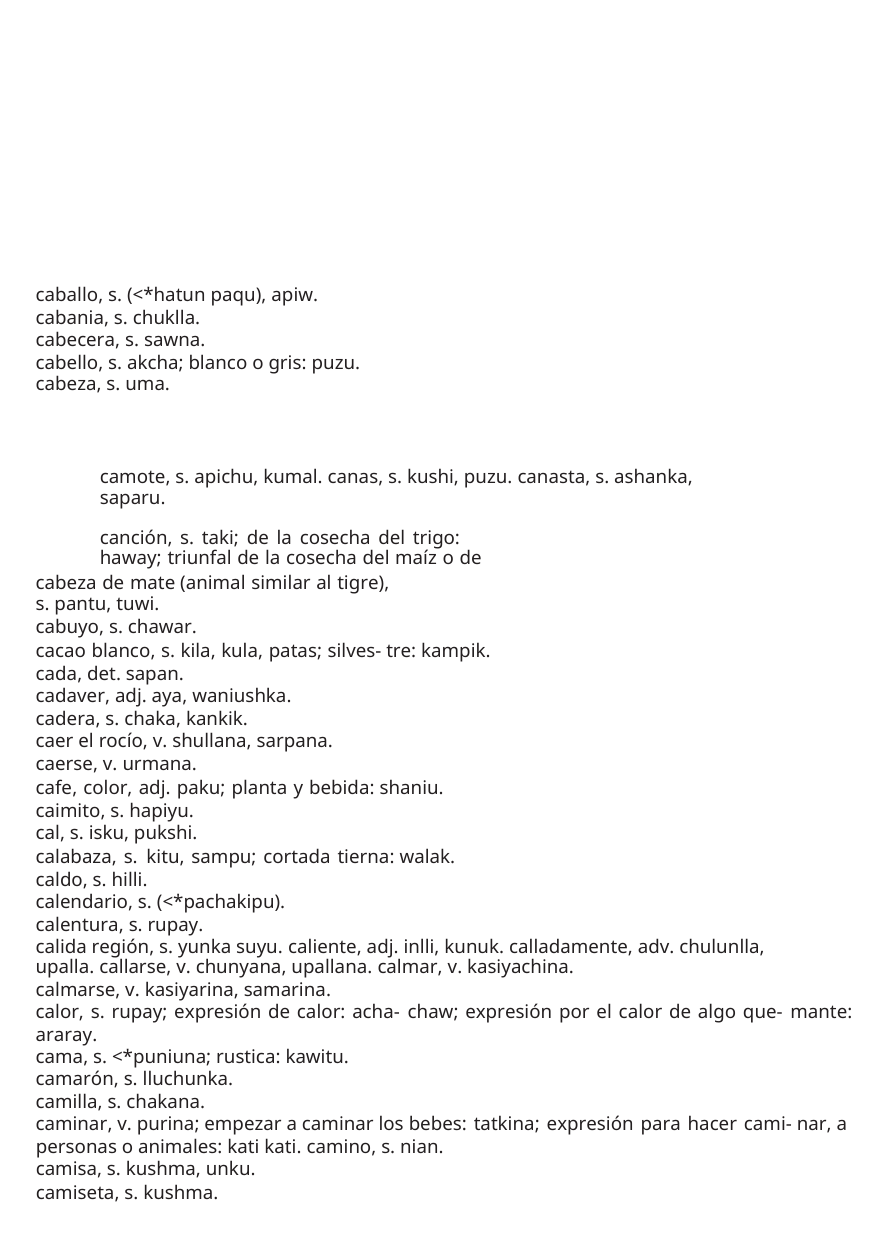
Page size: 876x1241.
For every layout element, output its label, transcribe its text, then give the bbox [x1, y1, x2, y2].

text cadaver, adj. aya, waniushka. [35, 685, 856, 707]
text camote, s. apichu, kumal. canas, s. kushi, puzu. canasta, s. ashanka, saparu. [99, 466, 726, 510]
text calentura, s. rupay. [35, 913, 856, 936]
text caimito, s. hapiyu. [35, 799, 856, 822]
text cafe, color, adj. paku; planta y bebida: shaniu. [35, 775, 856, 799]
text camarón, s. lluchunka. [35, 1068, 856, 1090]
text cabania, s. chuklla. [35, 306, 856, 329]
text cabuyo, s. chawar. [35, 614, 856, 638]
text calendario, s. (<*pachakipu). [35, 891, 856, 913]
text camiseta, s. kushma. [36, 1180, 856, 1204]
text cabecera, s. sawna. [35, 329, 856, 351]
text cabeza de mate (animal similar al tigre), [35, 568, 856, 594]
text caballo, s. (<*hatun paqu), apiw. [35, 282, 856, 306]
text caldo, s. hilli. [35, 868, 856, 891]
text haway; triunfal de la cosecha del maíz o de [99, 549, 856, 568]
text cabello, s. akcha; blanco o gris: puzu. [35, 351, 856, 374]
text cama, s. <*puniuna; rustica: kawitu. [35, 1046, 856, 1068]
text calor, s. rupay; expresión de calor: acha- chaw; expresión por el calor de algo que- mante: araray. [35, 1001, 852, 1046]
text caerse, v. urmana. [35, 752, 856, 775]
text camilla, s. chakana. [35, 1090, 856, 1113]
text s. pantu, tuwi. [35, 594, 856, 614]
text canción, s. taki; de la cosecha del trigo: [99, 526, 856, 549]
text caminar, v. purina; empezar a caminar los bebes: tatkina; expresión para hacer cami- nar, a personas o animales: kati kati. camino, s. nian. [35, 1113, 854, 1158]
text cada, det. sapan. [35, 662, 856, 685]
text caer el rocío, v. shullana, sarpana. [35, 730, 856, 752]
text calabaza, s. kitu, sampu; cortada tierna: walak. [35, 844, 856, 868]
text cabeza, s. uma. [35, 374, 856, 394]
text cadera, s. chaka, kankik. [35, 707, 856, 730]
text cal, s. isku, pukshi. [35, 822, 856, 844]
text camisa, s. kushma, unku. [36, 1158, 856, 1180]
text cacao blanco, s. kila, kula, patas; silves- tre: kampik. [35, 638, 856, 662]
text calida región, s. yunka suyu. caliente, adj. inlli, kunuk. calladamente, adv. chulunlla, upalla. callarse, v. chunyana, upallana. calmar, v. kasiyachina. [35, 936, 815, 979]
text calmarse, v. kasiyarina, samarina. [35, 979, 856, 1001]
